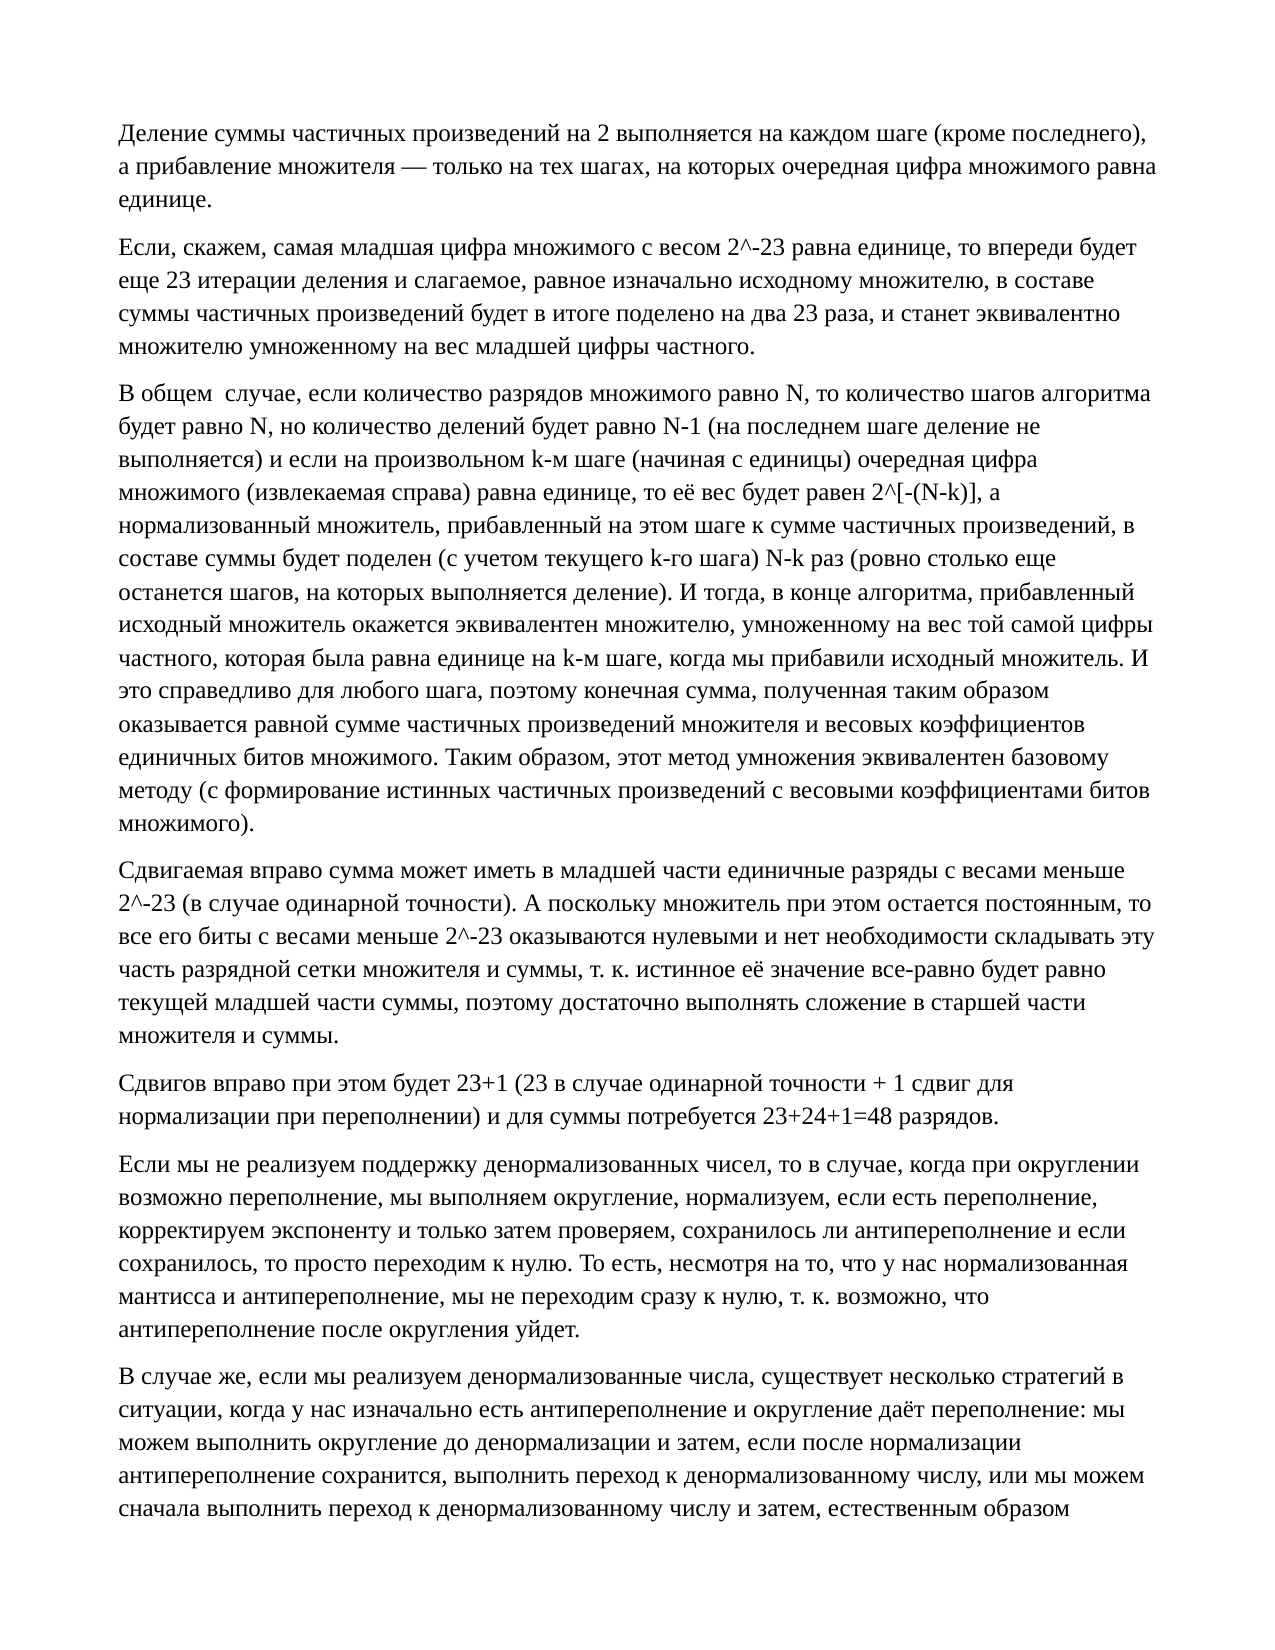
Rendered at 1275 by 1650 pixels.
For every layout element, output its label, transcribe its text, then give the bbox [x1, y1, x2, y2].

text Если мы не реализуем поддержку денормализованных чисел, то в случае, когда при округлении возможно переполнение, мы выполняем округление, нормализуем, если есть переполнение, корректируем экспоненту и только затем проверяем, сохранилось ли антипереполнение и если сохранилось, то просто переходим к нулю. То есть, несмотря на то, что у нас нормализованная мантисса и антипереполнение, мы не переходим сразу к нулю, т. к. возможно, что антипереполнение после округления уйдет. [118, 1149, 1157, 1342]
text Сдвигаемая вправо сумма может иметь в младшей части единичные разряды с весами меньше 2^-23 (в случае одинарной точности). А поскольку множитель при этом остается постоянным, то все его биты с весами меньше 2^-23 оказываются нулевыми и нет необходимости складывать эту часть разрядной сетки множителя и суммы, т. к. истинное её значение все-равно будет равно текущей младшей части суммы, поэтому достаточно выполнять сложение в старшей части множителя и суммы. [118, 855, 1157, 1049]
text Деление суммы частичных произведений на 2 выполняется на каждом шаге (кроме последнего), а прибавление множителя — только на тех шагах, на которых очередная цифра множимого равна единице. [118, 118, 1157, 213]
text Если, скажем, самая младшая цифра множимого с весом 2^-23 равна единице, то впереди будет еще 23 итерации деления и слагаемое, равное изначально исходному множителю, в составе суммы частичных произведений будет в итоге поделено на два 23 раза, и станет эквивалентно множителю умноженному на вес младшей цифры частного. [118, 232, 1157, 359]
text Сдвигов вправо при этом будет 23+1 (23 в случае одинарной точности + 1 сдвиг для нормализации при переполнении) и для суммы потребуется 23+24+1=48 разрядов. [118, 1068, 1157, 1130]
text В случае же, если мы реализуем денормализованные числа, существует несколько стратегий в ситуации, когда у нас изначально есть антипереполнение и округление даёт переполнение: мы можем выполнить округление до денормализации и затем, если после нормализации антипереполнение сохранится, выполнить переход к денормализованному числу, или мы можем сначала выполнить переход к денормализованному числу и затем, естественным образом [118, 1361, 1157, 1522]
text В общем случае, если количество разрядов множимого равно N, то количество шагов алгоритма будет равно N, но количество делений будет равно N-1 (на последнем шаге деление не выполняется) и если на произвольном k-м шаге (начиная с единицы) очередная цифра множимого (извлекаемая справа) равна единице, то её вес будет равен 2^[-(N-k)], а нормализованный множитель, прибавленный на этом шаге к сумме частичных произведений, в составе суммы будет поделен (с учетом текущего k-го шага) N-k раз (ровно столько еще останется шагов, на которых выполняется деление). И тогда, в конце алгоритма, прибавленный исходный множитель окажется эквивалентен множителю, умноженному на вес той самой цифры частного, которая была равна единице на k-м шаге, когда мы прибавили исходный множитель. И это справедливо для любого шага, поэтому конечная сумма, полученная таким образом оказывается равной сумме частичных произведений множителя и весовых коэффициентов единичных битов множимого. Таким образом, этот метод умножения эквивалентен базовому методу (с формирование истинных частичных произведений с весовыми коэффициентами битов множимого). [118, 378, 1157, 836]
